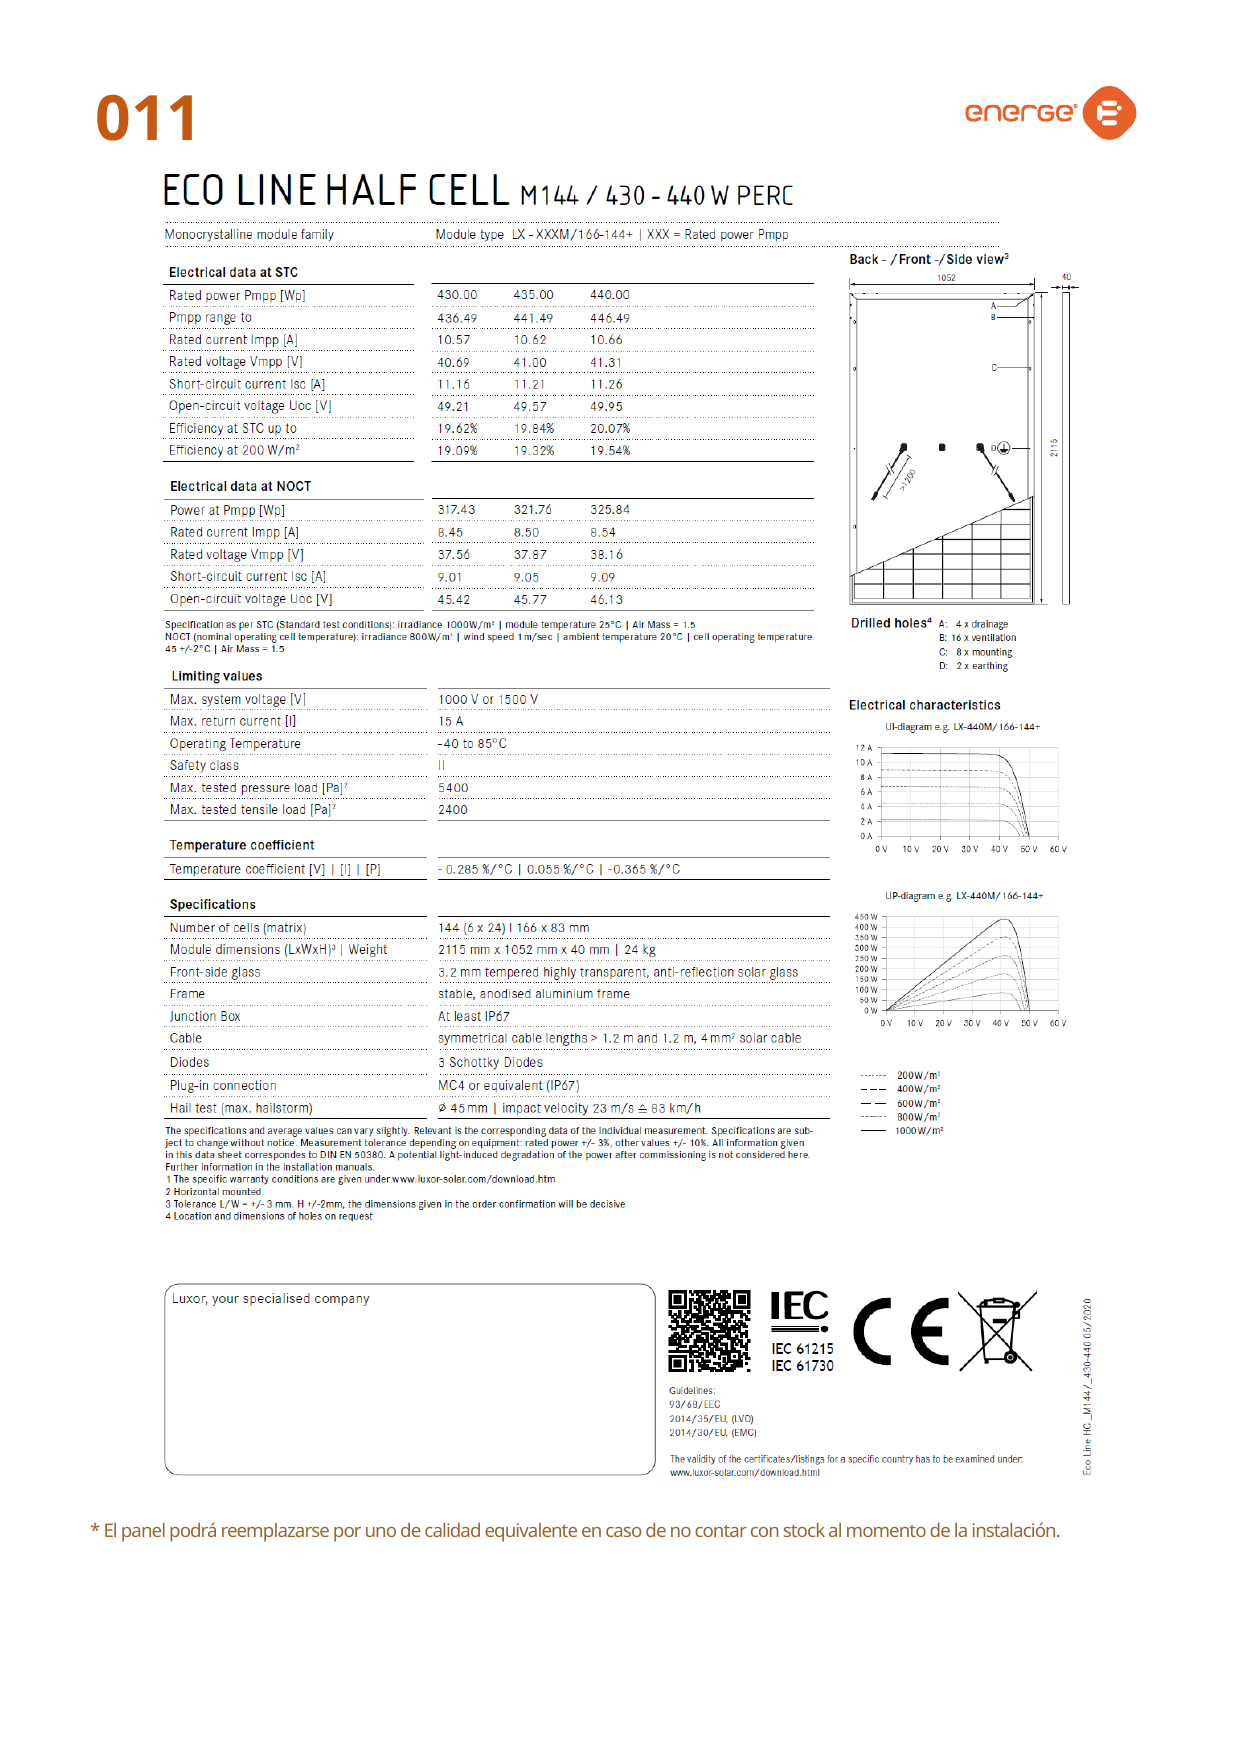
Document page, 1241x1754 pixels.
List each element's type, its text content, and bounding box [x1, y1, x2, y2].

picture [153, 158, 1099, 1491]
text * El panel podrá reemplazarse por uno de calidad equivalente en caso de no contar con stock al momento de la instalación. [90, 1516, 1162, 1543]
